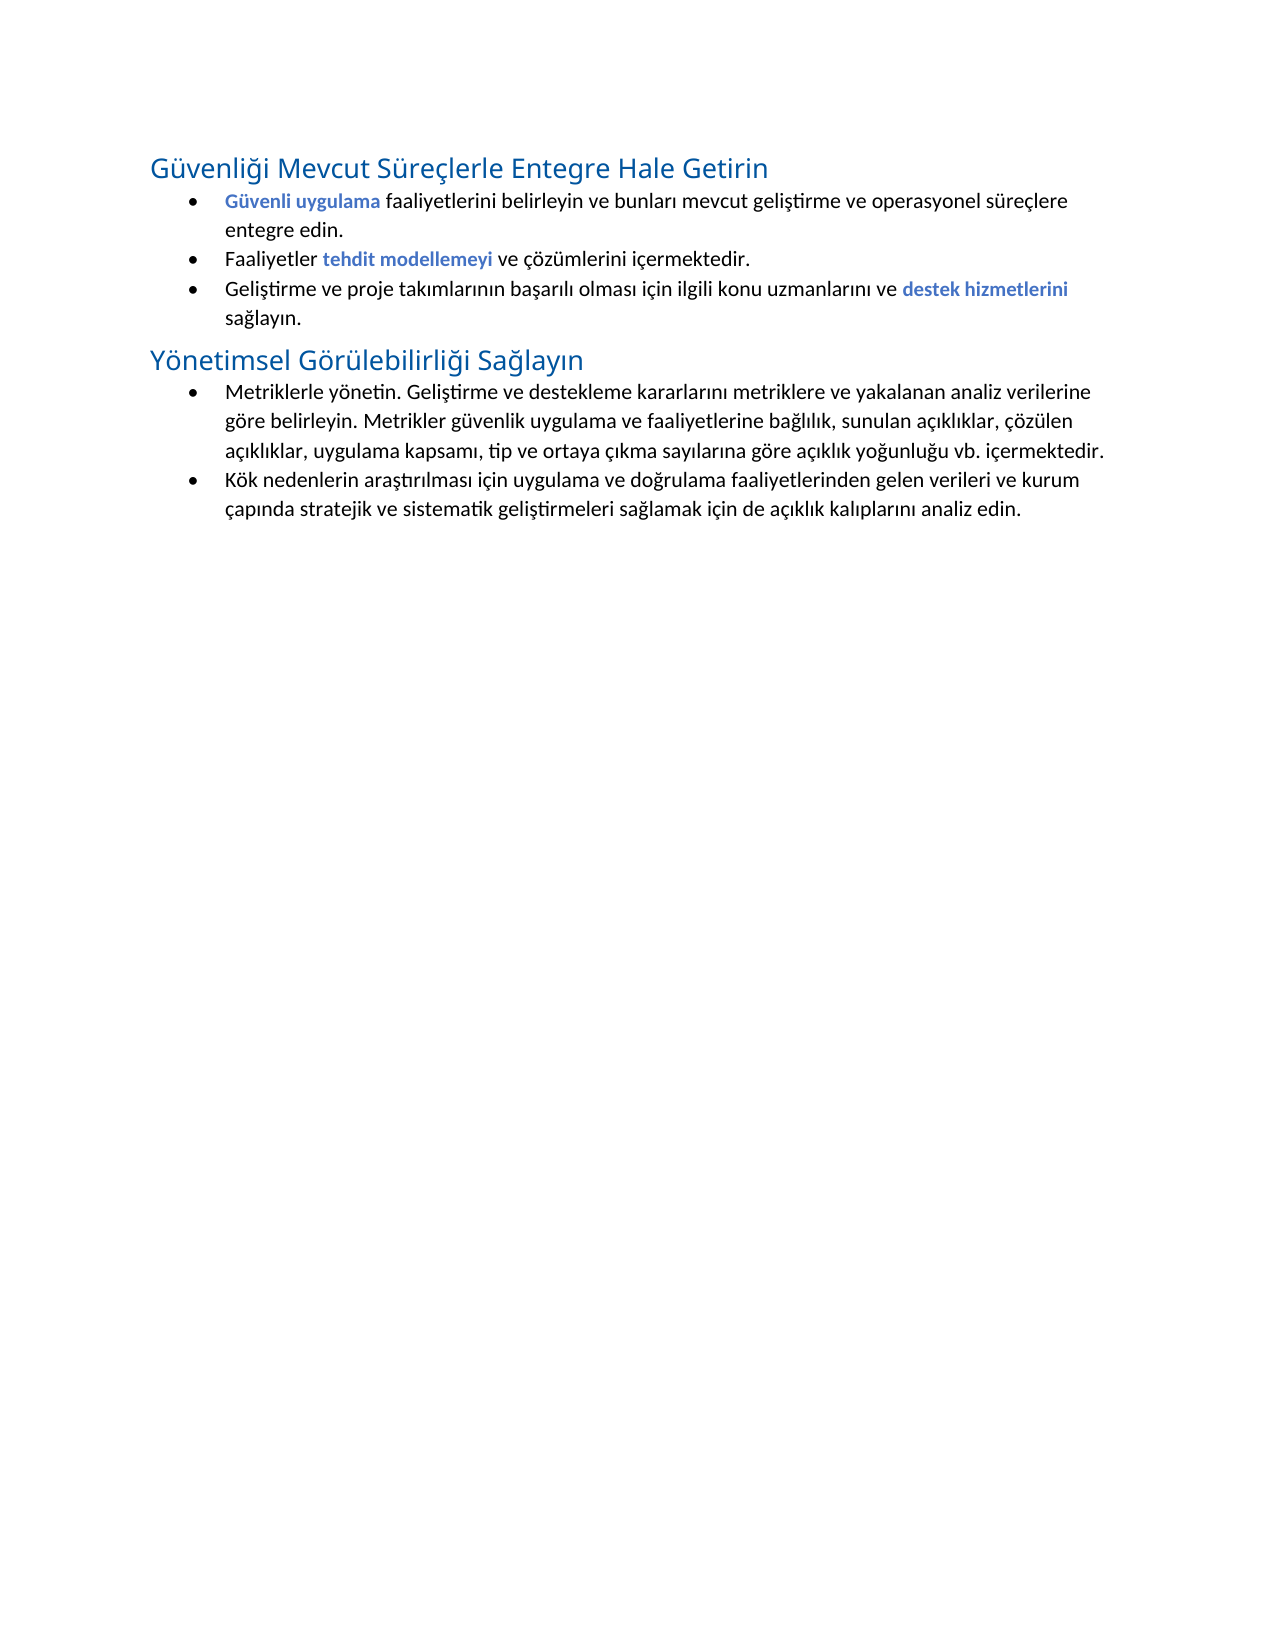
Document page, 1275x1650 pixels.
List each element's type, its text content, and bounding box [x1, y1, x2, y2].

list Geliştirme ve proje takımlarının başarılı olması için ilgili konu uzmanlarını ve destek hizmetlerini sağlayın. [187, 275, 1125, 331]
list Kök nedenlerin araştırılması için uygulama ve doğrulama faaliyetlerinden gelen verileri ve kurum çapında stratejik ve sistematik geliştirmeleri sağlamak için de açıklık kalıplarını analiz edin. [187, 466, 1125, 522]
list Faaliyetler tehdit modellemeyi ve çözümlerini içermektedir. [187, 245, 1125, 272]
list Güvenli uygulama faaliyetlerini belirleyin ve bunları mevcut geliştirme ve operasyonel süreçlere entegre edin. [187, 187, 1125, 243]
list Metriklerle yönetin. Geliştirme ve destekleme kararlarını metriklere ve yakalanan analiz verilerine göre belirleyin. Metrikler güvenlik uygulama ve faaliyetlerine bağlılık, sunulan açıklıklar, çözülen açıklıklar, uygulama kapsamı, tip ve ortaya çıkma sayılarına göre açıklık yoğunluğu vb. içermektedir. [187, 378, 1125, 464]
subtitle Güvenliği Mevcut Süreçlerle Entegre Hale Getirin [150, 150, 1125, 187]
subtitle Yönetimsel Görülebilirliği Sağlayın [150, 342, 1125, 378]
